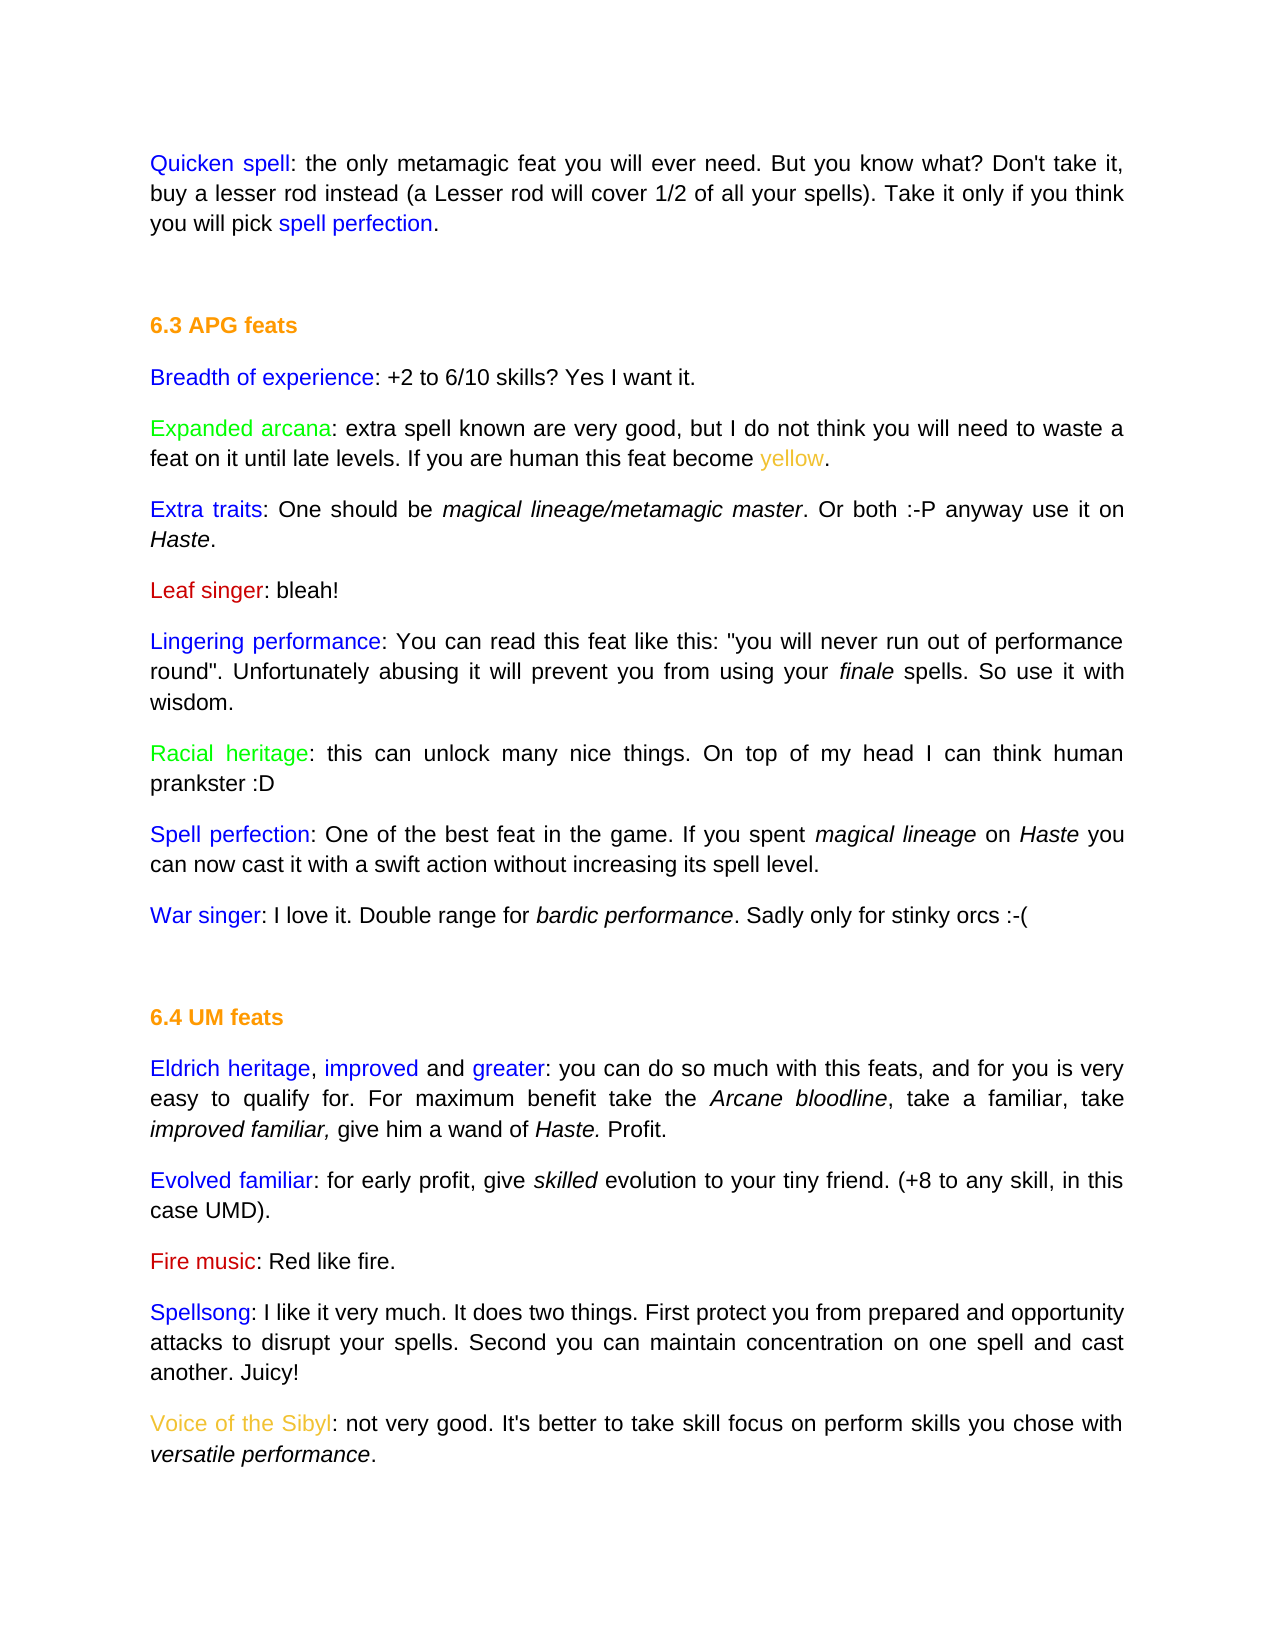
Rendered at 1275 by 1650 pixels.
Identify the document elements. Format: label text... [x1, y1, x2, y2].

text Quicken spell: the only metamagic feat you will ever need. But you know what? Don't take it, buy a lesser rod instead (a Lesser rod will cover 1/2 of all your spells). Take it only if you think you will pick spell perfection. [150, 150, 1125, 237]
text Racial heritage: this can unlock many nice things. On top of my head I can think human prankster :D [150, 739, 1125, 796]
text Spellsong: I like it very much. It does two things. First protect you from prepared and opportunity attacks to disrupt your spells. Second you can maintain concentration on one spell and cast another. Juicy! [150, 1299, 1125, 1386]
text Lingering performance: You can read this feat like this: "you will never run out of performance round". Unfortunately abusing it will prevent you from using your finale spells. So use it with wisdom. [150, 628, 1125, 715]
text Extra traits: One should be magical lineage/metamagic master. Or both :-P anyway use it on Haste. [150, 496, 1125, 552]
text Expanded arcana: extra spell known are very good, but I do not think you will need to waste a feat on it until late levels. If you are human this feat become yellow. [150, 414, 1125, 471]
text 6.3 APG feats [150, 312, 1125, 339]
text Voice of the Sibyl: not very good. It's better to take skill focus on perform skills you chose with versatile performance. [150, 1410, 1125, 1467]
text War singer: I love it. Double range for bardic performance. Sadly only for stinky orcs :-( [150, 902, 1125, 928]
text Leaf singer: bleah! [150, 577, 1125, 603]
text Spell perfection: One of the best feat in the game. If you spent magical lineage on Haste you can now cast it with a swift action without increasing its spell level. [150, 821, 1125, 877]
text 6.4 UM feats [150, 1004, 1125, 1031]
text Breadth of experience: +2 to 6/10 skills? Yes I want it. [150, 363, 1125, 390]
text Eldrich heritage, improved and greater: you can do so much with this feats, and for you is very easy to qualify for. For maximum benefit take the Arcane bloodline, take a familiar, take improved familiar, give him a wand of Haste. Profit. [150, 1055, 1125, 1142]
text Fire music: Red like fire. [150, 1248, 1125, 1274]
text Evolved familiar: for early profit, give skilled evolution to your tiny friend. (+8 to any skill, in this case UMD). [150, 1167, 1125, 1223]
